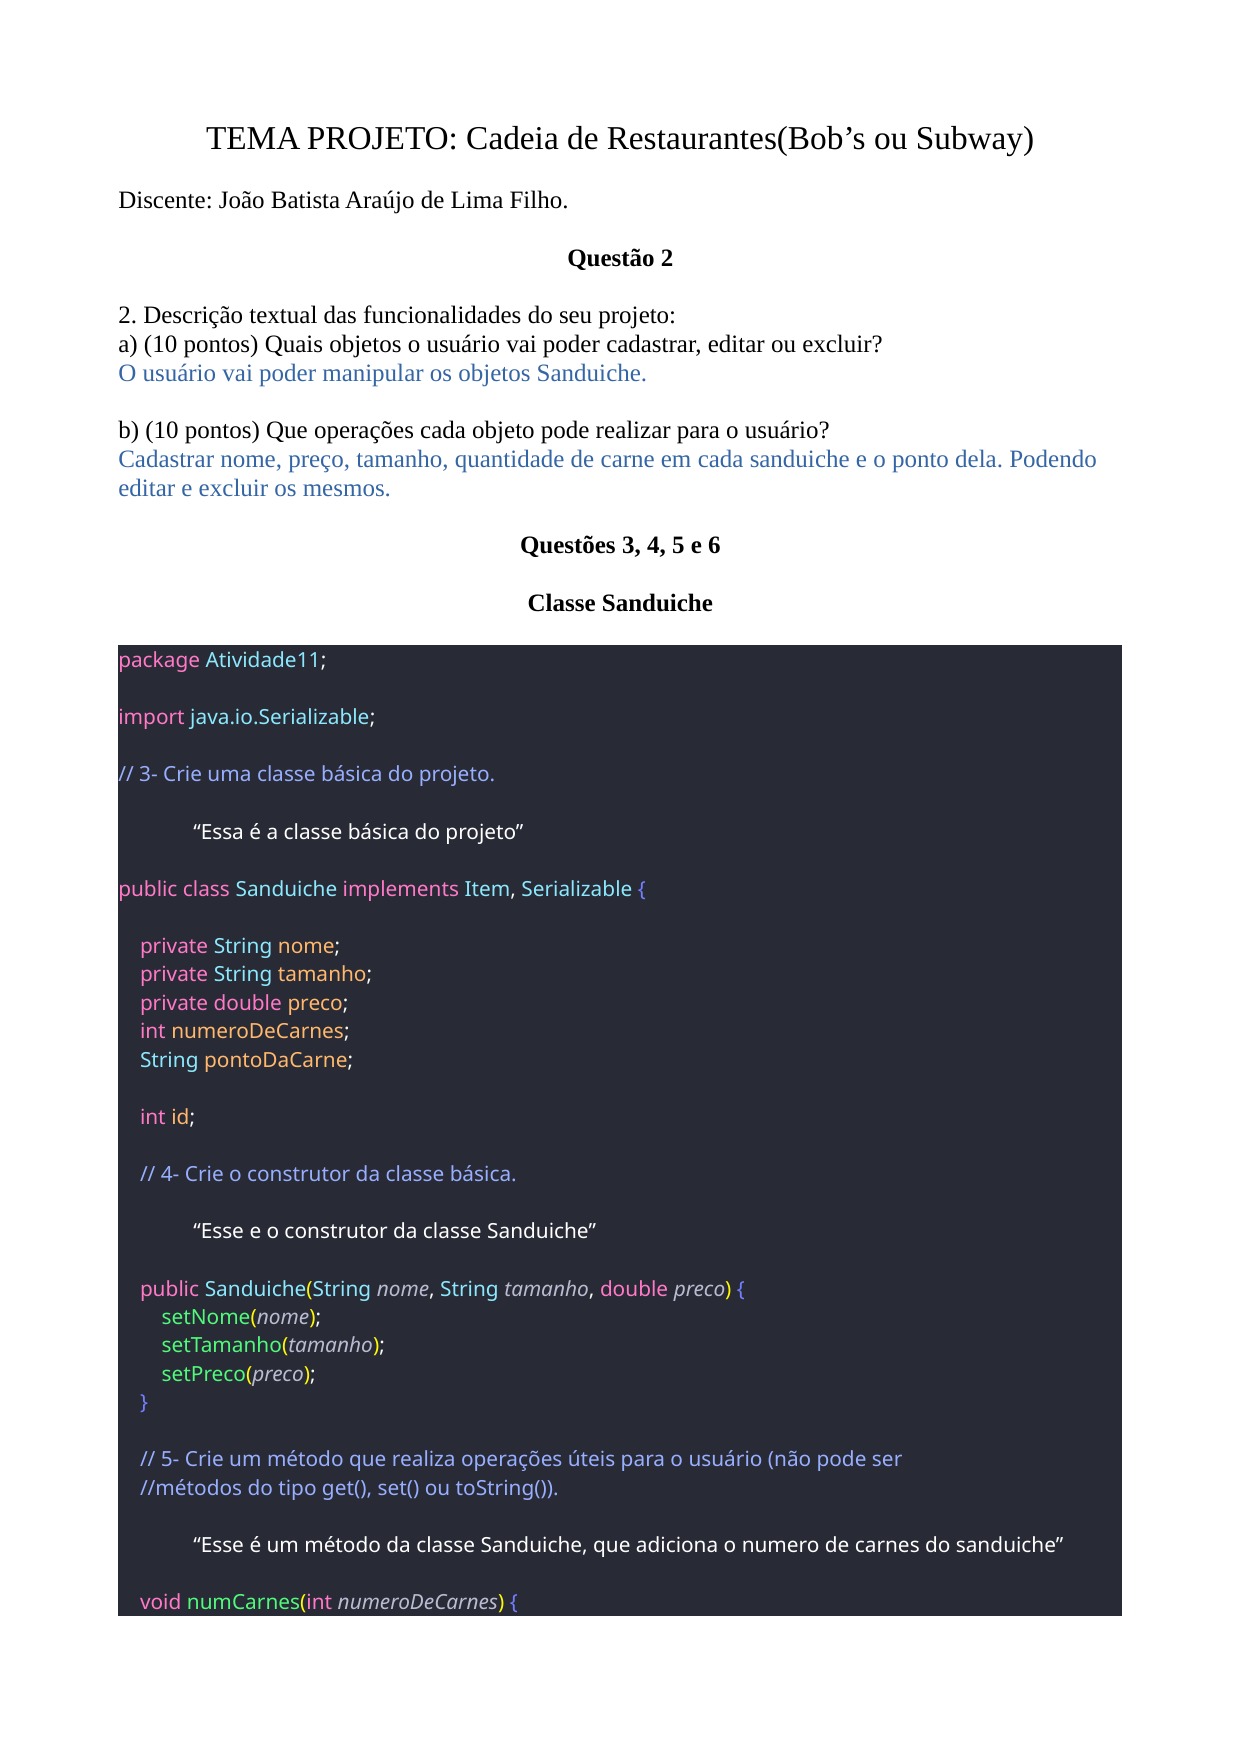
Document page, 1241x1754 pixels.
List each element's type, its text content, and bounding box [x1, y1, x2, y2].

text a) (10 pontos) Quais objetos o usuário vai poder cadastrar, editar ou excluir? [118, 329, 1122, 358]
text TEMA PROJETO: Cadeia de Restaurantes(Bob’s ou Subway) [118, 118, 1122, 156]
text 2. Descrição textual das funcionalidades do seu projeto: [118, 300, 1122, 329]
text Questão 2 [118, 243, 1122, 271]
text O usuário vai poder manipular os objetos Sanduiche. [118, 358, 1122, 386]
text “Esse é um método da classe Sanduiche, que adiciona o numero de carnes do sanduiche” void numCarnes(int numeroDeCarnes) { [118, 1530, 1122, 1616]
text Cadastrar nome, preço, tamanho, quantidade de carne em cada sanduiche e o ponto dela. Podendo editar e excluir os mesmos. [118, 444, 1122, 501]
text Classe Sanduiche [118, 588, 1122, 616]
text Discente: João Batista Araújo de Lima Filho. [118, 185, 1122, 214]
text package Atividade11; import java.io.Serializable; // 3- Crie uma classe básica do projeto. [118, 645, 1122, 788]
text b) (10 pontos) Que operações cada objeto pode realizar para o usuário? [118, 415, 1122, 444]
text Questões 3, 4, 5 e 6 [118, 530, 1122, 559]
text “Esse e o construtor da classe Sanduiche” public Sanduiche(String nome, String tamanho, double preco) { setNome(nome); setTamanho(tamanho); setPreco(preco); } // 5- Crie um método que realiza operações úteis para o usuário (não pode ser //métodos do tipo get(), set() ou toString()). [118, 1216, 1122, 1501]
text “Essa é a classe básica do projeto” public class Sanduiche implements Item, Serializable { private String nome; private String tamanho; private double preco; int numeroDeCarnes; String pontoDaCarne; int id; // 4- Crie o construtor da classe básica. [118, 817, 1122, 1188]
